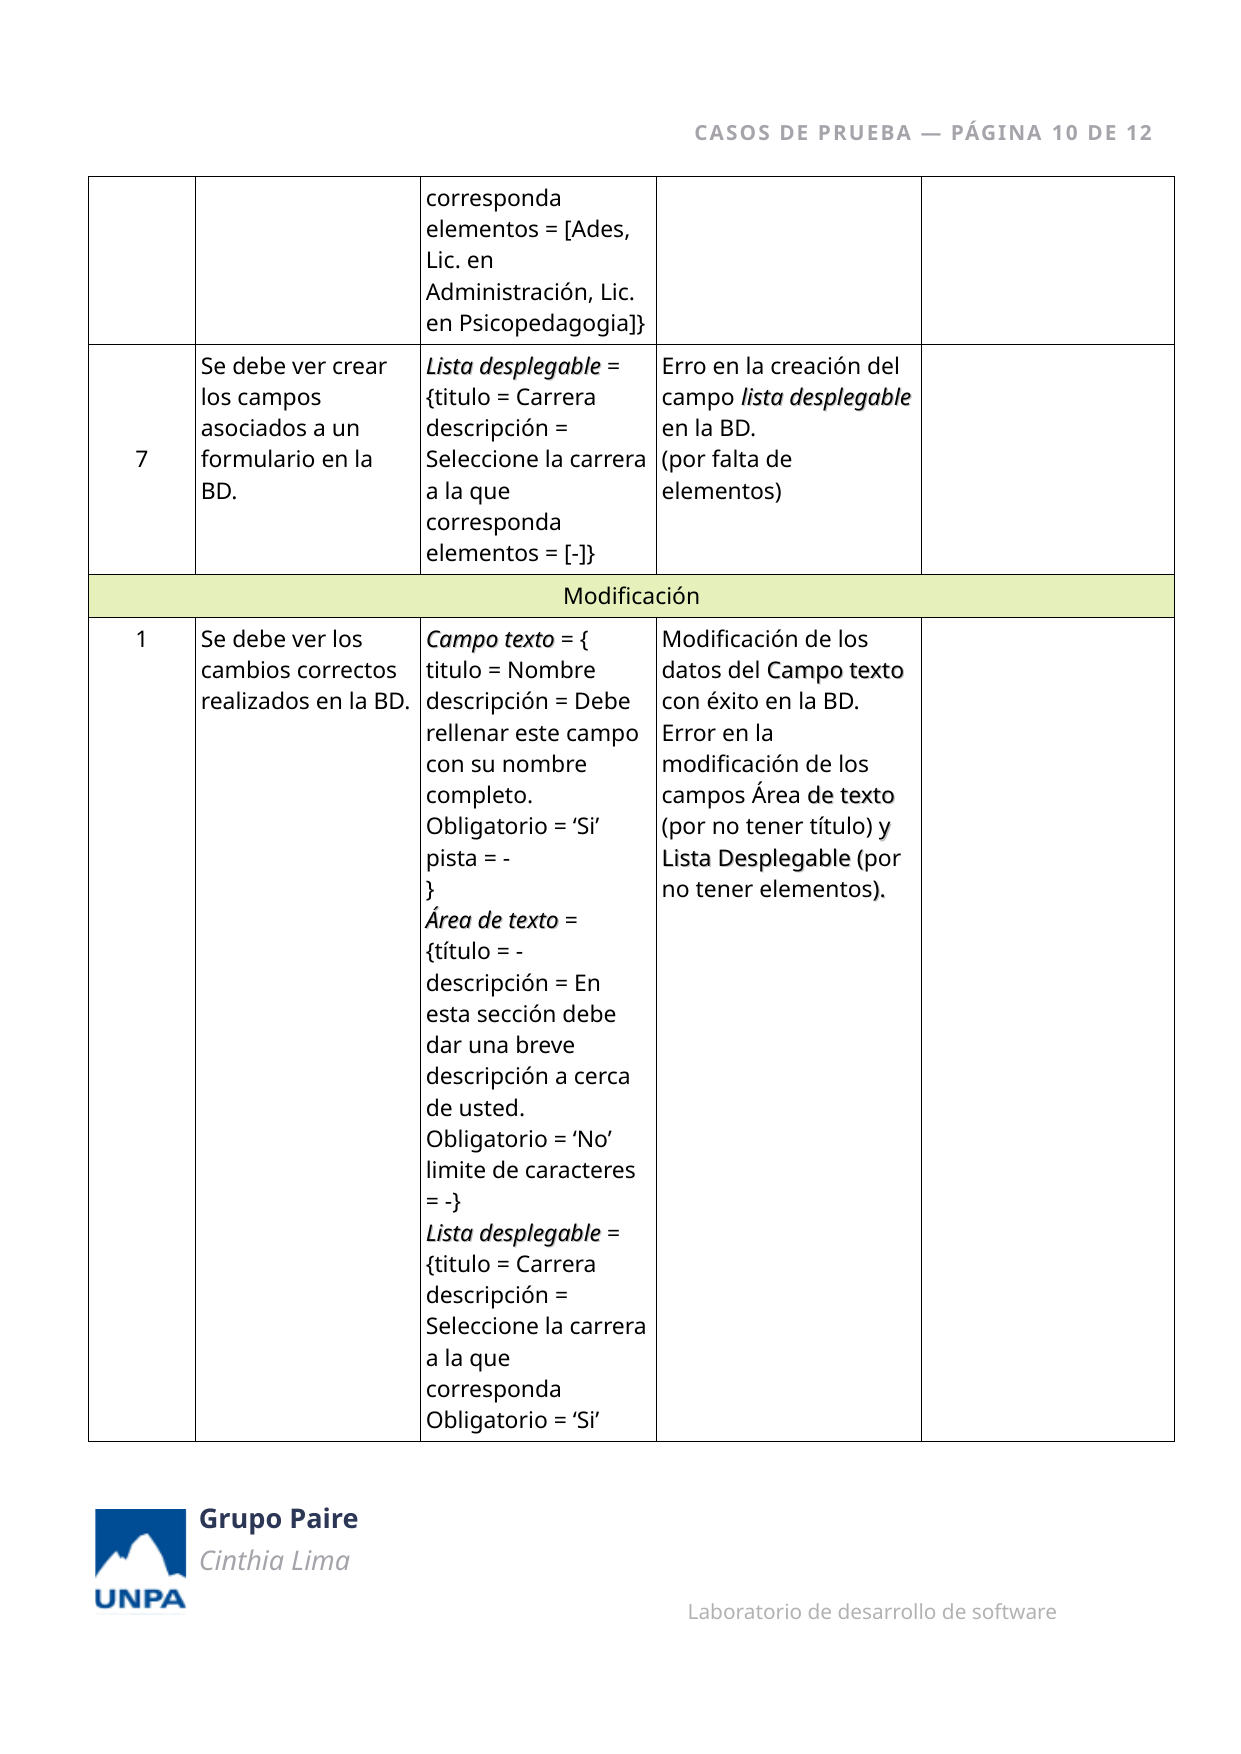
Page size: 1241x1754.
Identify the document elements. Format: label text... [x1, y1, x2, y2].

table_cell [922, 177, 1174, 344]
table_cell Lista desplegable = {titulo = Carrera descripción = Seleccione la carrera a la que corresponda elementos = [-]} [421, 345, 656, 574]
table_cell Se debe ver crear los campos asociados a un formulario en la BD. [196, 345, 420, 574]
table_cell Se debe ver los cambios correctos realizados en la BD. [196, 618, 420, 1441]
table_cell 7 [89, 345, 195, 574]
table_cell Modificación [89, 575, 1174, 617]
picture [95, 1509, 187, 1615]
table_cell [922, 618, 1174, 1441]
table_cell [89, 177, 195, 344]
table_cell [196, 177, 420, 344]
table_cell Modificación de los datos del Campo texto con éxito en la BD. Error en la modificación de los campos Área de texto (por no tener título) y Lista Desplegable (por no tener elementos). [657, 618, 921, 1441]
table_cell [922, 345, 1174, 574]
table_cell corresponda elementos = [Ades, Lic. en Administración, Lic. en Psicopedagogia]} [421, 177, 656, 344]
table_cell 1 [89, 618, 195, 1441]
table_cell Campo texto = { titulo = Nombre descripción = Debe rellenar este campo con su nombre completo. Obligatorio = ‘Si’ pista = - } Área de texto = {título = - descripción = En esta sección debe dar una breve descripción a cerca de usted. Obligatorio = ‘No’ limite de caracteres = -} Lista desplegable = {titulo = Carrera descripción = Seleccione la carrera a la que corresponda Obligatorio = ‘Si’ [421, 618, 656, 1441]
table_cell [657, 177, 921, 344]
table_cell Erro en la creación del campo lista desplegable en la BD. (por falta de elementos) [657, 345, 921, 574]
